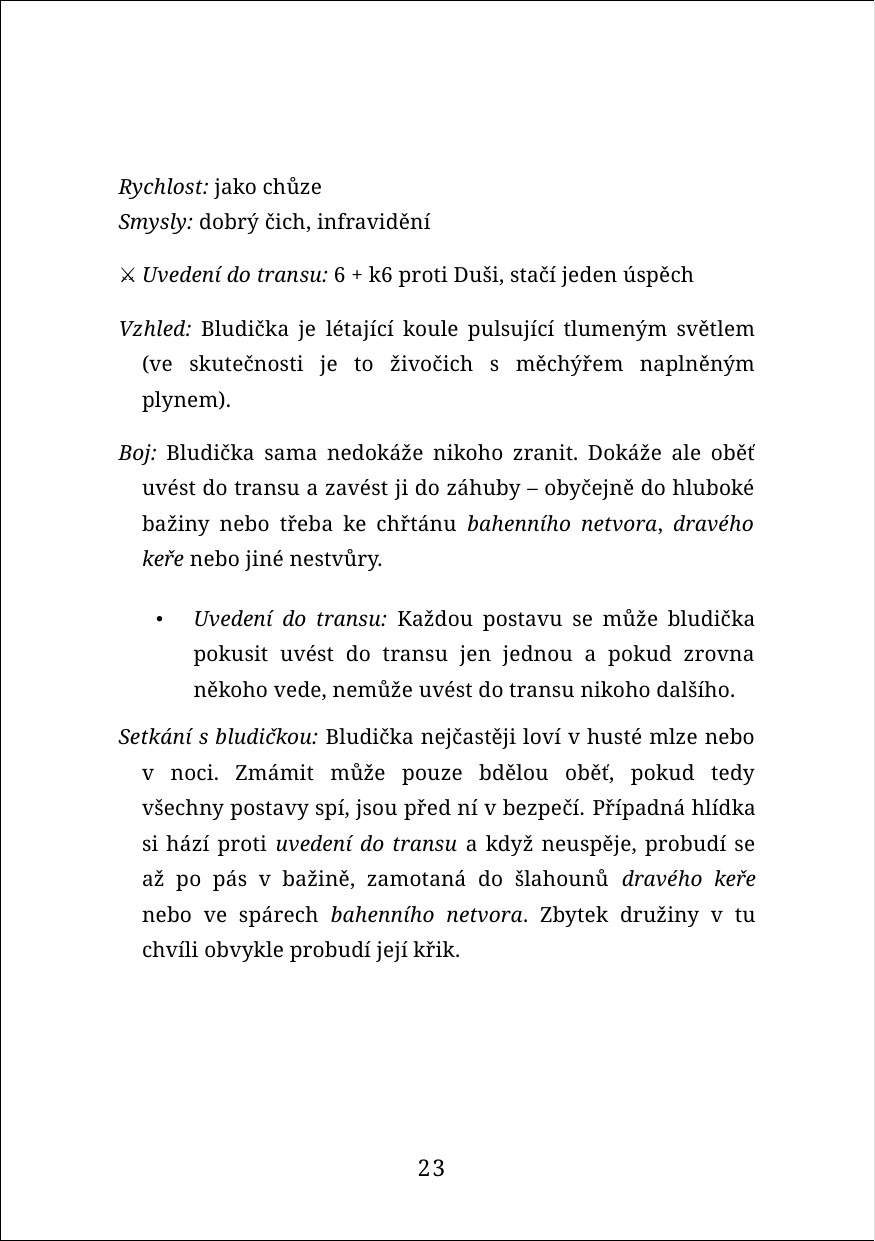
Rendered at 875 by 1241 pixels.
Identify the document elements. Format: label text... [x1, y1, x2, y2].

list Uvedení do transu: Každou postavu se může bludička pokusit uvést do transu jen jednou a pokud zrovna někoho vede, nemůže uvést do transu nikoho dalšího. [156, 604, 756, 703]
text Setkání s bludičkou: Bludička nejčastěji loví v husté mlze nebo v noci. Zmámit může pouze bdělou oběť, pokud tedy všechny postavy spí, jsou před ní v bezpečí. Případná hlídka si hází proti uvedení do transu a když neuspěje, probudí se až po pás v bažině, zamotaná do šlahounů dravého keře nebo ve spárech bahenního netvora. Zbytek družiny v tu chvíli obvykle probudí její křik. [118, 722, 756, 964]
text Rychlost: jako chůze Smysly: dobrý čich, infravidění [118, 172, 756, 236]
text Vzhled: Bludička je létající koule pulsující tlumeným světlem (ve skutečnosti je to živočich s měchýřem naplněným plynem). [118, 314, 756, 413]
text Boj: Bludička sama nedokáže nikoho zranit. Dokáže ale oběť uvést do transu a zavést ji do záhuby – obyčejně do hluboké bažiny nebo třeba ke chřtánu bahenního netvora, dravého keře nebo jiné nestvůry. [118, 438, 756, 573]
text ⚔ Uvedení do transu: 6 + k6 proti Duši, stačí jeden úspěch [118, 261, 756, 289]
